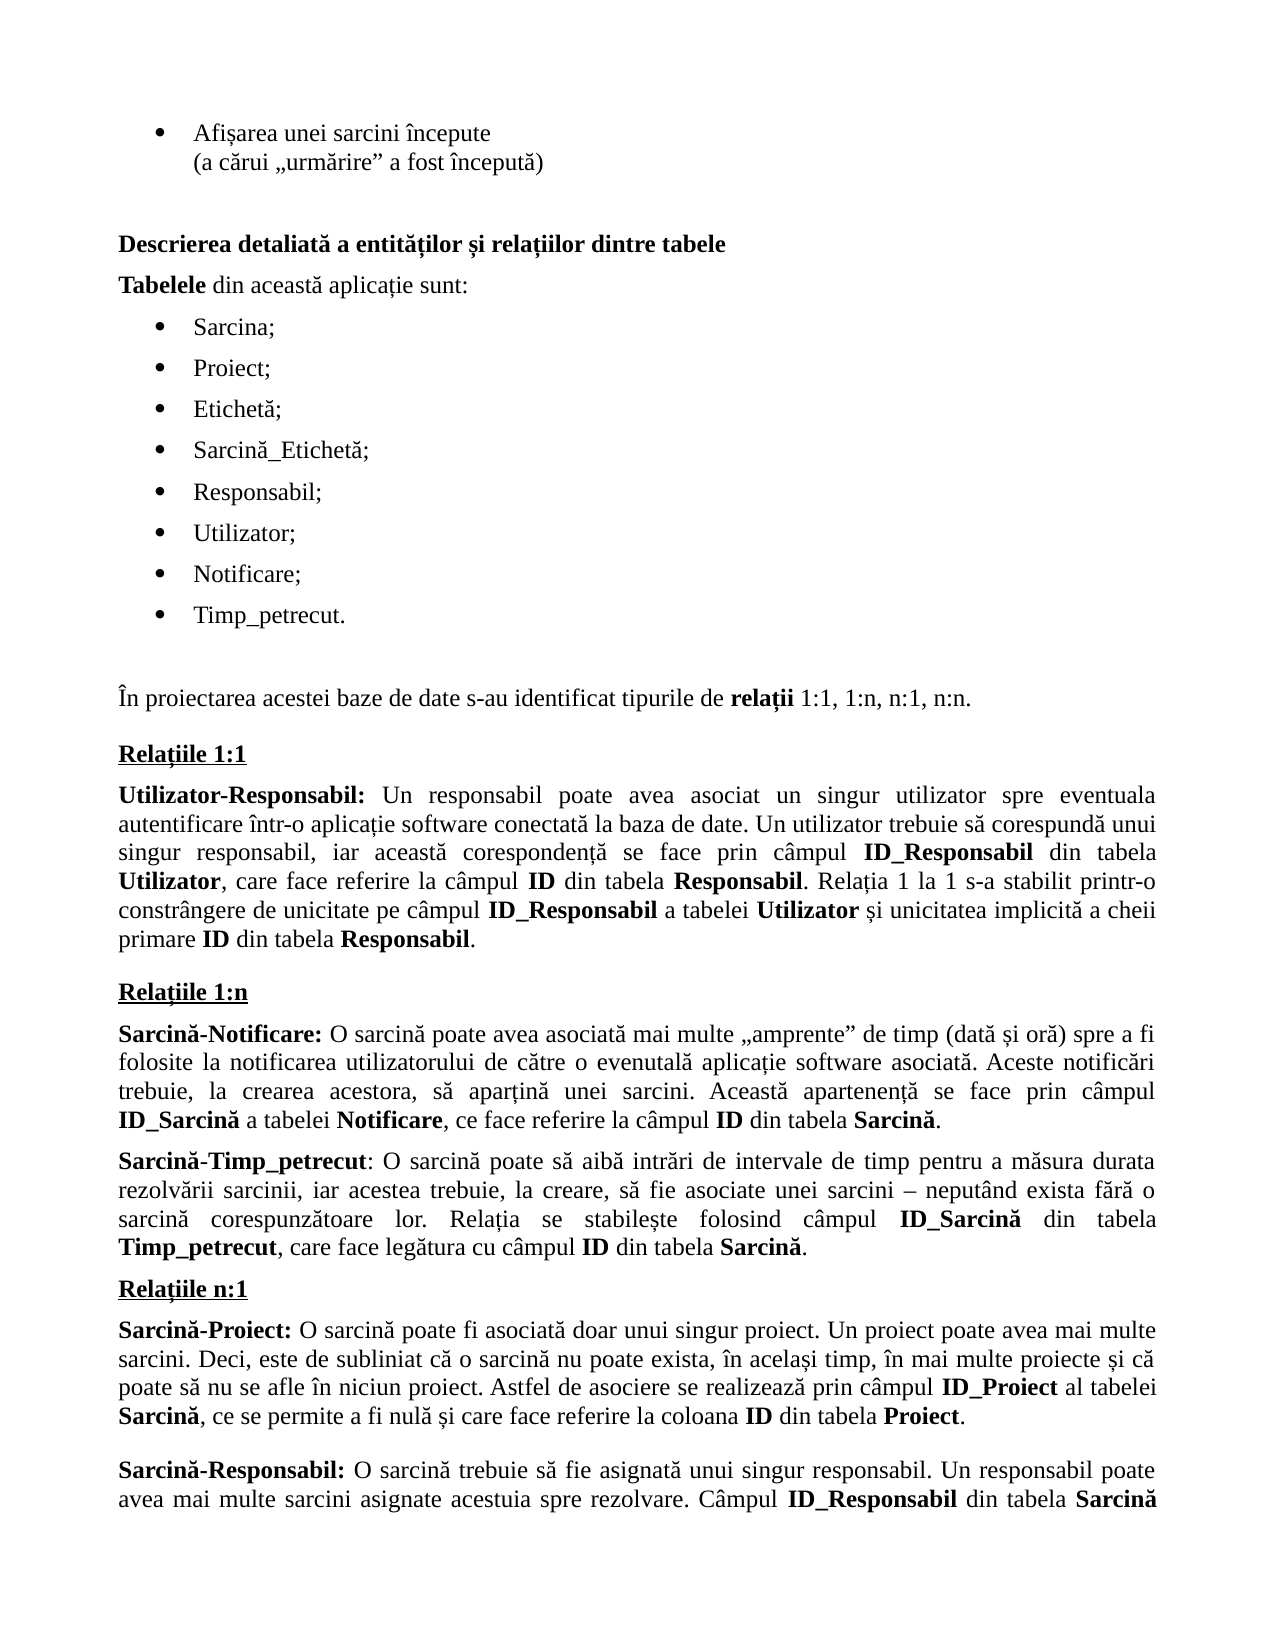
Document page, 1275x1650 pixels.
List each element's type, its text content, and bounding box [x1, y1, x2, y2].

text Sarcină-Notificare: O sarcină poate avea asociată mai multe „amprente” de timp (dată și oră) spre a fi folosite la notificarea utilizatorului de către o evenutală aplicație software asociată. Aceste notificări trebuie, la crearea acestora, să aparțină unei sarcini. Această apartenență se face prin câmpul ID_Sarcină a tabelei Notificare, ce face referire la câmpul ID din tabela Sarcină. [118, 1019, 1157, 1134]
text (a cărui „urmărire” a fost începută) [193, 147, 1157, 176]
text Relațiile 1:n [118, 977, 1157, 1006]
text Utilizator-Responsabil: Un responsabil poate avea asociat un singur utilizator spre eventuala autentificare într-o aplicație software conectată la baza de date. Un utilizator trebuie să corespundă unui singur responsabil, iar această corespondență se face prin câmpul ID_Responsabil din tabela Utilizator, care face referire la câmpul ID din tabela Responsabil. Relația 1 la 1 s-a stabilit printr-o constrângere de unicitate pe câmpul ID_Responsabil a tabelei Utilizator și unicitatea implicită a cheii primare ID din tabela Responsabil. [118, 780, 1157, 952]
list Timp_petrecut. [156, 601, 1157, 629]
text Descrierea detaliată a entităților și relațiilor dintre tabele [118, 229, 1157, 258]
list Responsabil; [156, 477, 1157, 506]
text Sarcină-Responsabil: O sarcină trebuie să fie asignată unui singur responsabil. Un responsabil poate avea mai multe sarcini asignate acestuia spre rezolvare. Câmpul ID_Responsabil din tabela Sarcină [118, 1455, 1157, 1512]
list Afișarea unei sarcini începute [156, 118, 1157, 147]
list Etichetă; [156, 394, 1157, 423]
text Relațiile n:1 [118, 1274, 1157, 1302]
list Notificare; [156, 559, 1157, 588]
text Tabelele din această aplicație sunt: [118, 271, 1157, 299]
text Sarcină-Proiect: O sarcină poate fi asociată doar unui singur proiect. Un proiect poate avea mai multe sarcini. Deci, este de subliniat că o sarcină nu poate exista, în același timp, în mai multe proiecte și că poate să nu se afle în niciun proiect. Astfel de asociere se realizează prin câmpul ID_Proiect al tabelei Sarcină, ce se permite a fi nulă și care face referire la coloana ID din tabela Proiect. [118, 1315, 1157, 1430]
text În proiectarea acestei baze de date s-au identificat tipurile de relații 1:1, 1:n, n:1, n:n. [118, 683, 1157, 712]
list Proiect; [156, 353, 1157, 382]
text Sarcină-Timp_petrecut: O sarcină poate să aibă intrări de intervale de timp pentru a măsura durata rezolvării sarcinii, iar acestea trebuie, la creare, să fie asociate unei sarcini – neputând exista fără o sarcină corespunzătoare lor. Relația se stabilește folosind câmpul ID_Sarcină din tabela Timp_petrecut, care face legătura cu câmpul ID din tabela Sarcină. [118, 1146, 1157, 1261]
list Sarcină_Etichetă; [156, 436, 1157, 464]
list Utilizator; [156, 518, 1157, 547]
text Relațiile 1:1 [118, 739, 1157, 767]
list Sarcina; [156, 312, 1157, 341]
